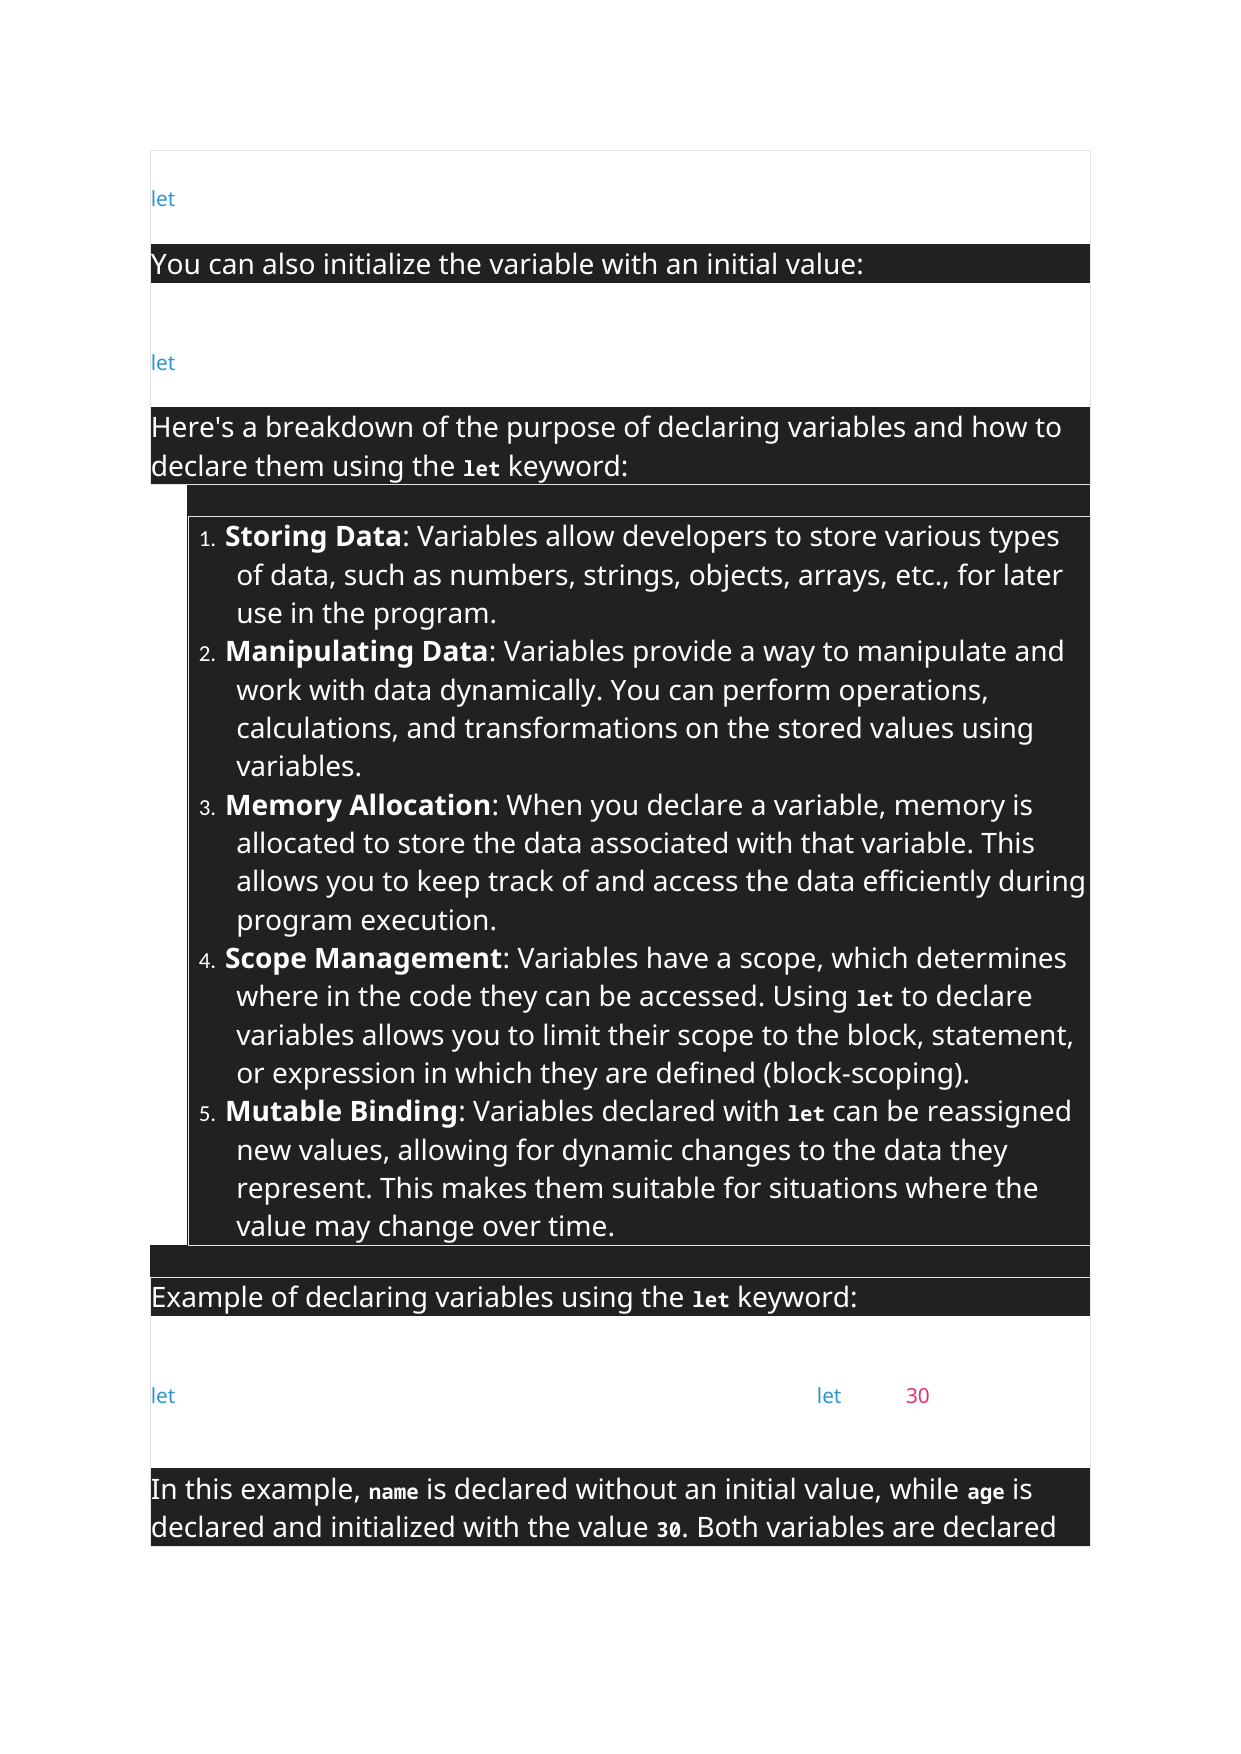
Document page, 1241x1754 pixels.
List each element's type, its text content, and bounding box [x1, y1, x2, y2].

list Manipulating Data: Variables provide a way to manipulate and work with data dynamically. You can perform operations, calculations, and transformations on the stored values using variables. [189, 631, 1090, 784]
text let name; // Declaring a variable named 'name' without initializing it let age = 30; // Declaring a variable named 'age' and initializing it with the value 30 [151, 1380, 1090, 1438]
text javascriptCopy code [151, 313, 1090, 347]
list Scope Management: Variables have a scope, which determines where in the code they can be accessed. Using let to declare variables allows you to limit their scope to the block, statement, or expression in which they are defined (block-scoping). [189, 938, 1090, 1091]
text javascriptCopy code [151, 1346, 1090, 1380]
text Here's a breakdown of the purpose of declaring variables and how to declare them using the let keyword: [151, 407, 1090, 484]
text You can also initialize the variable with an initial value: [151, 244, 1090, 283]
text let variableName = value; [151, 347, 1090, 376]
text let variableName; [151, 184, 1090, 213]
text Example of declaring variables using the let keyword: [151, 1278, 1090, 1316]
list Mutable Binding: Variables declared with let can be reassigned new values, allowing for dynamic changes to the data they represent. This makes them suitable for situations where the value may change over time. [189, 1091, 1090, 1245]
text javascriptCopy code [151, 151, 1090, 184]
list Storing Data: Variables allow developers to store various types of data, such as numbers, strings, objects, arrays, etc., for later use in the program. [189, 517, 1090, 631]
text In this example, name is declared without an initial value, while age is declared and initialized with the value 30. Both variables are declared [151, 1468, 1090, 1546]
list Memory Allocation: When you declare a variable, memory is allocated to store the data associated with that variable. This allows you to keep track of and access the data efficiently during program execution. [189, 784, 1090, 938]
